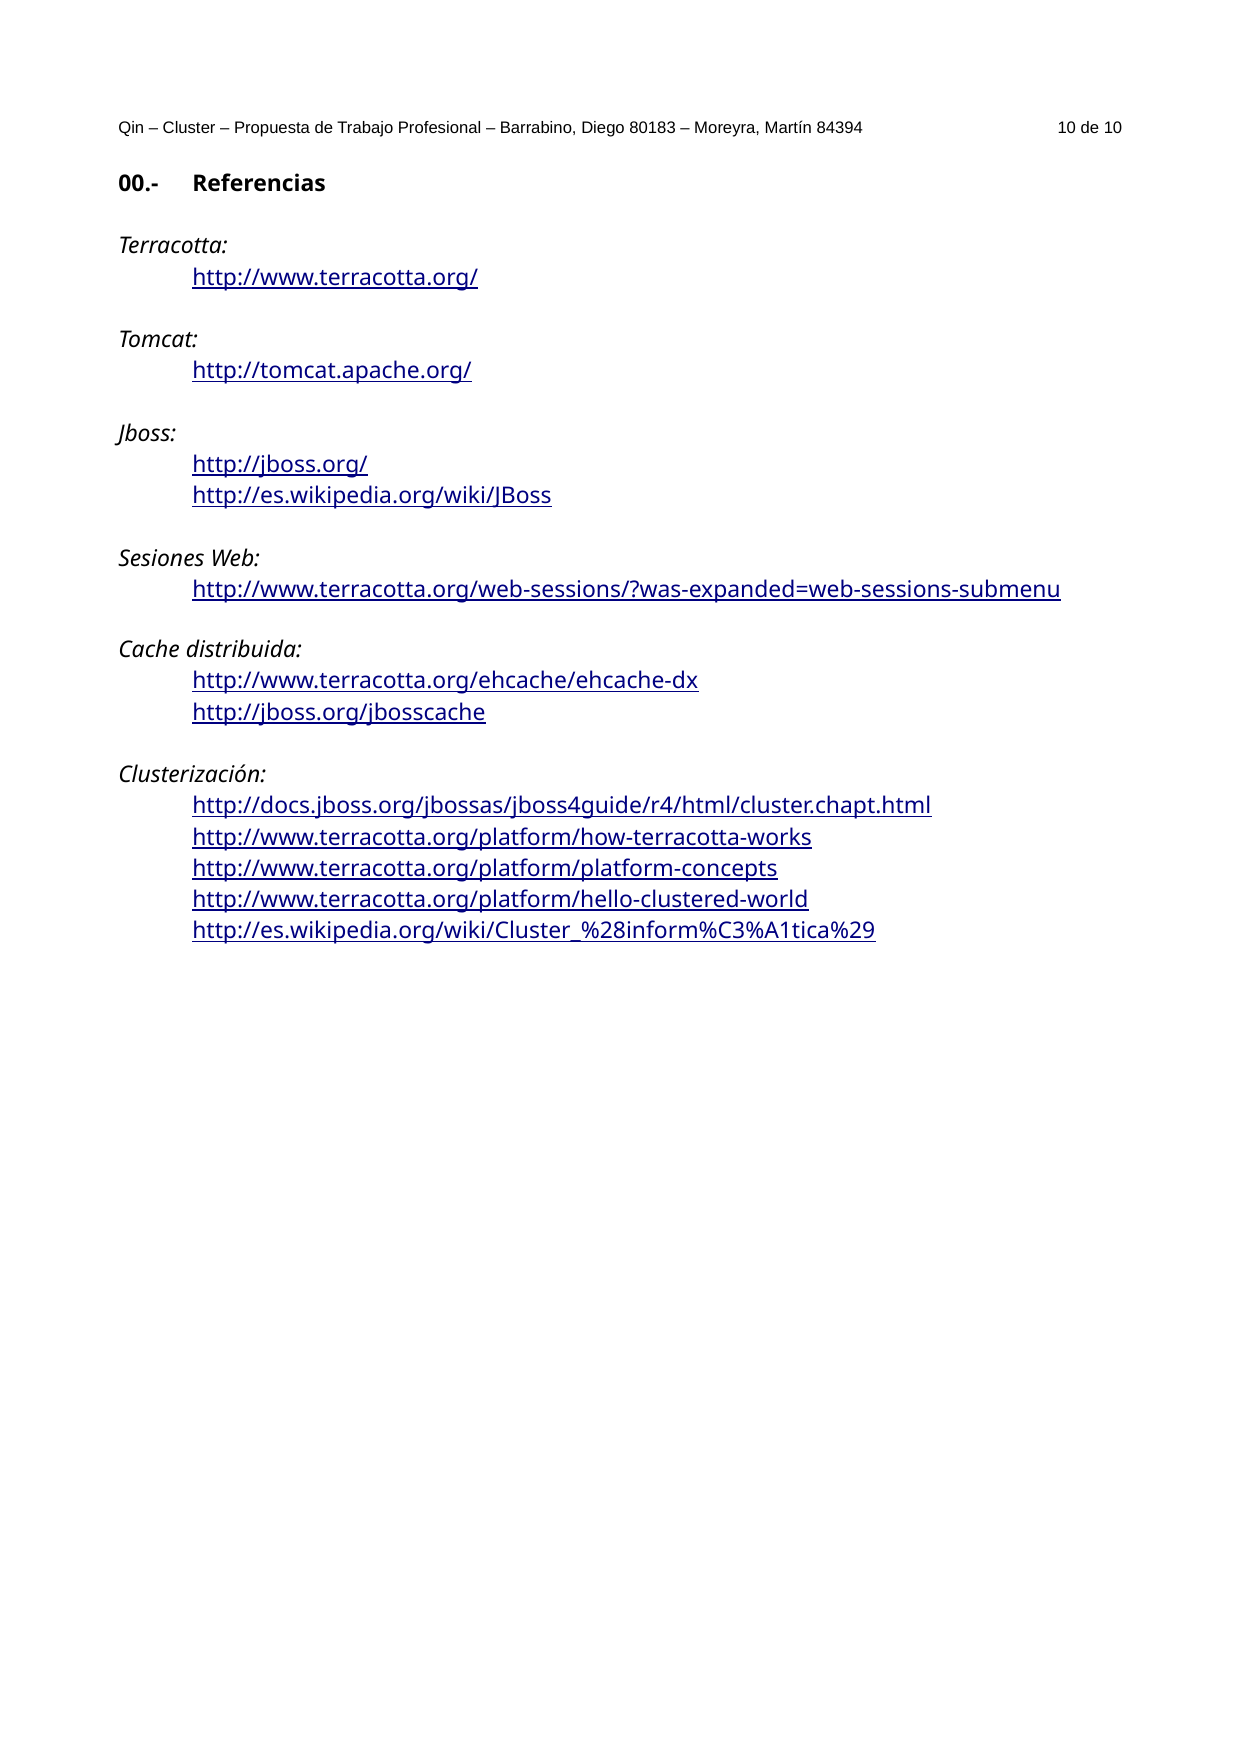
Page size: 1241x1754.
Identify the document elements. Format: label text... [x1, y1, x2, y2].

text Cache distribuida: [118, 633, 1122, 664]
text Clusterización: [118, 758, 1122, 789]
text http://docs.jboss.org/jbossas/jboss4guide/r4/html/cluster.chapt.html [118, 789, 1122, 821]
text http://www.terracotta.org/platform/how-terracotta-works http://www.terracotta.org/platform/platform-concepts http://www.terracotta.org/platform/hello-clustered-world [118, 821, 1122, 914]
text Terracotta: [118, 229, 1122, 261]
text http://jboss.org/ [118, 448, 1122, 479]
text 00.- Referencias [118, 167, 1122, 198]
text http://es.wikipedia.org/wiki/Cluster_%28inform%C3%A1tica%29 [118, 914, 1122, 946]
text Sesiones Web: [118, 542, 1122, 573]
text Tomcat: [118, 323, 1122, 354]
text http://www.terracotta.org/ehcache/ehcache-dx http://jboss.org/jbosscache [118, 664, 1122, 727]
text http://www.terracotta.org/web-sessions/?was-expanded=web-sessions-submenu [118, 573, 1122, 633]
text http://www.terracotta.org/ [118, 261, 1122, 292]
text Jboss: [118, 417, 1122, 448]
text http://es.wikipedia.org/wiki/JBoss [118, 479, 1122, 511]
text http://tomcat.apache.org/ [118, 354, 1122, 386]
